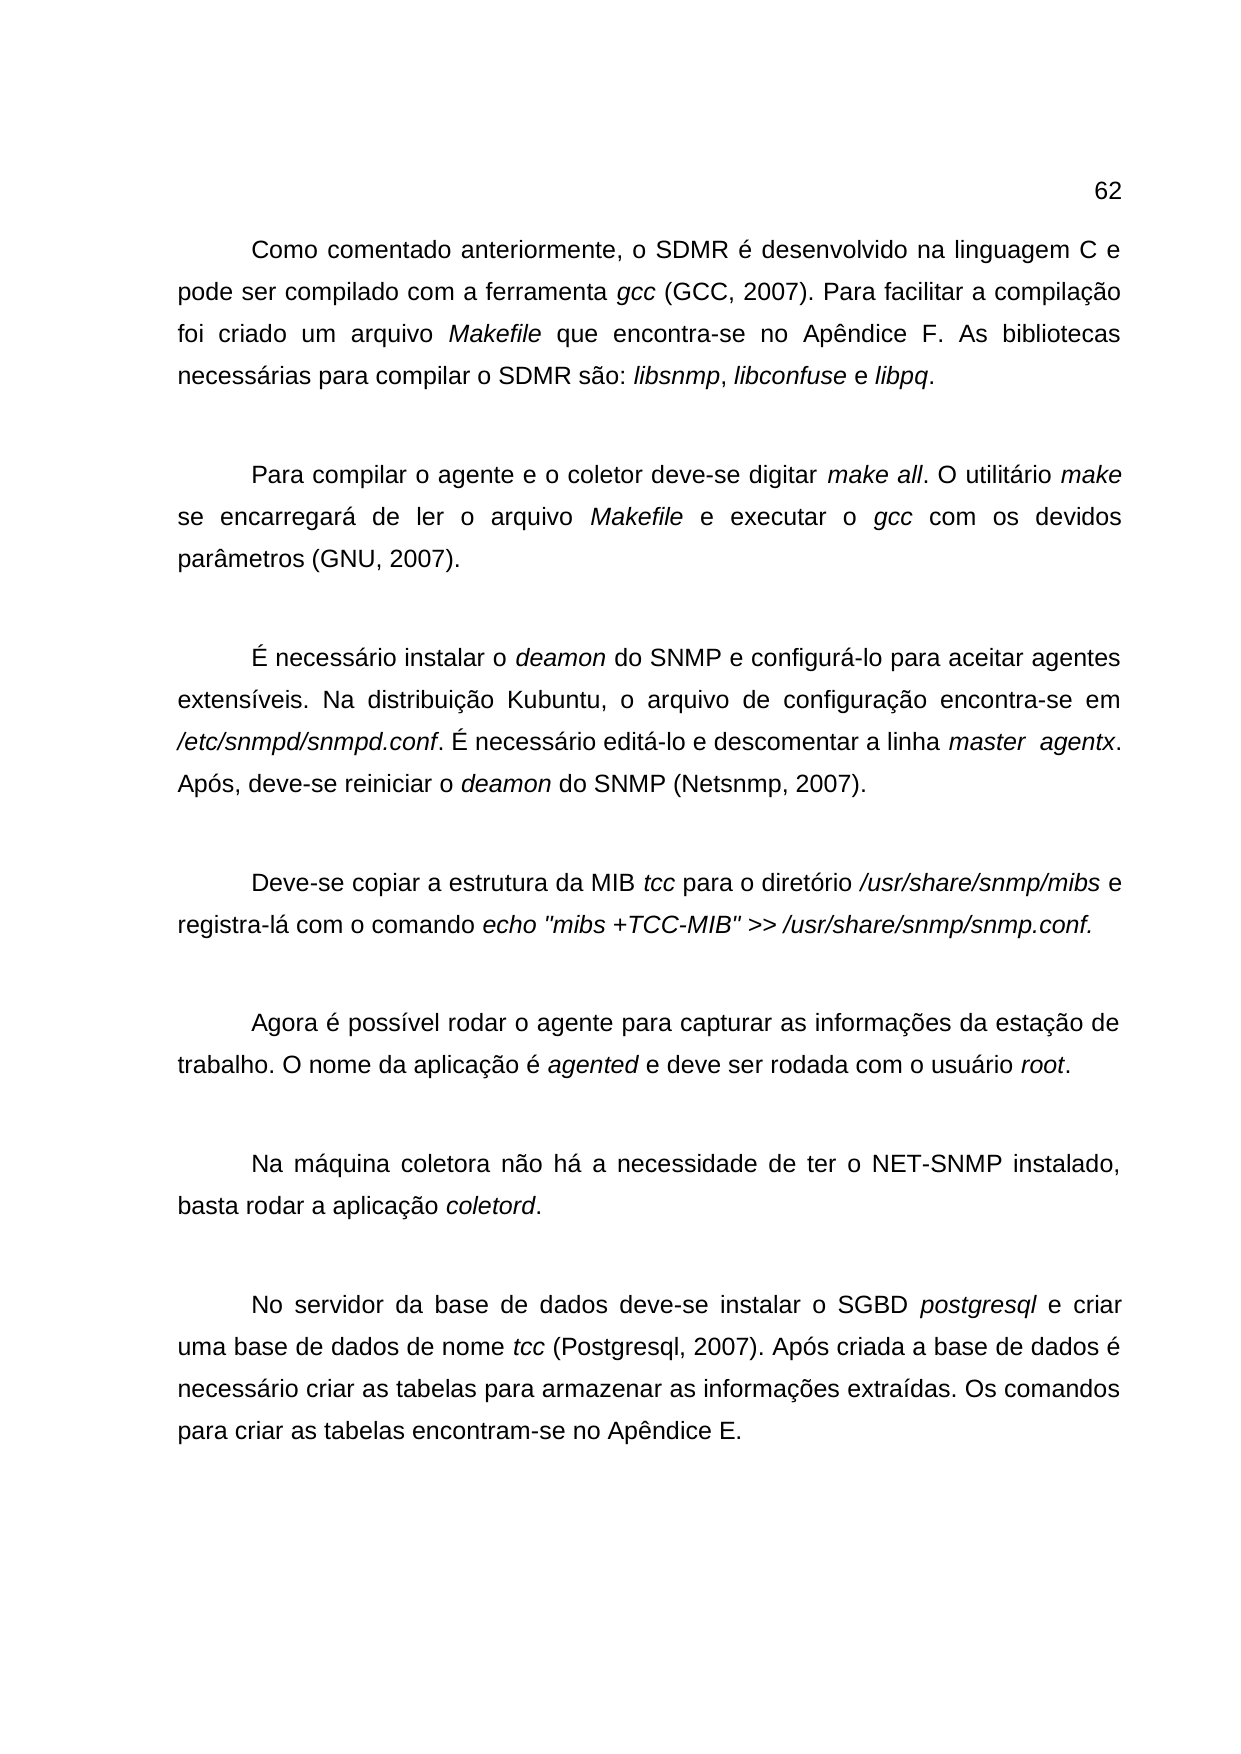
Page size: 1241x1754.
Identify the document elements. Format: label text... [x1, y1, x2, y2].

text Como comentado anteriormente, o SDMR é desenvolvido na linguagem C e pode ser compilado com a ferramenta gcc (GCC, 2007). Para facilitar a compilação foi criado um arquivo Makefile que encontra-se no Apêndice F. As bibliotecas necessárias para compilar o SDMR são: libsnmp, libconfuse e libpq. [177, 236, 1122, 390]
text Na máquina coletora não há a necessidade de ter o NET-SNMP instalado, basta rodar a aplicação coletord. [177, 1150, 1122, 1220]
text Para compilar o agente e o coletor deve-se digitar make all. O utilitário make se encarregará de ler o arquivo Makefile e executar o gcc com os devidos parâmetros (GNU, 2007). [177, 461, 1122, 573]
text Agora é possível rodar o agente para capturar as informações da estação de trabalho. O nome da aplicação é agented e deve ser rodada com o usuário root. [177, 1009, 1122, 1079]
text É necessário instalar o deamon do SNMP e configurá-lo para aceitar agentes extensíveis. Na distribuição Kubuntu, o arquivo de configuração encontra-se em /etc/snmpd/snmpd.conf. É necessário editá-lo e descomentar a linha master agentx. Após, deve-se reiniciar o deamon do SNMP (Netsnmp, 2007). [177, 644, 1122, 798]
text Deve-se copiar a estrutura da MIB tcc para o diretório /usr/share/snmp/mibs e registra-lá com o comando echo "mibs +TCC-MIB" >> /usr/share/snmp/snmp.conf. [177, 868, 1122, 938]
text No servidor da base de dados deve-se instalar o SGBD postgresql e criar uma base de dados de nome tcc (Postgresql, 2007). Após criada a base de dados é necessário criar as tabelas para armazenar as informações extraídas. Os comandos para criar as tabelas encontram-se no Apêndice E. [177, 1291, 1122, 1445]
